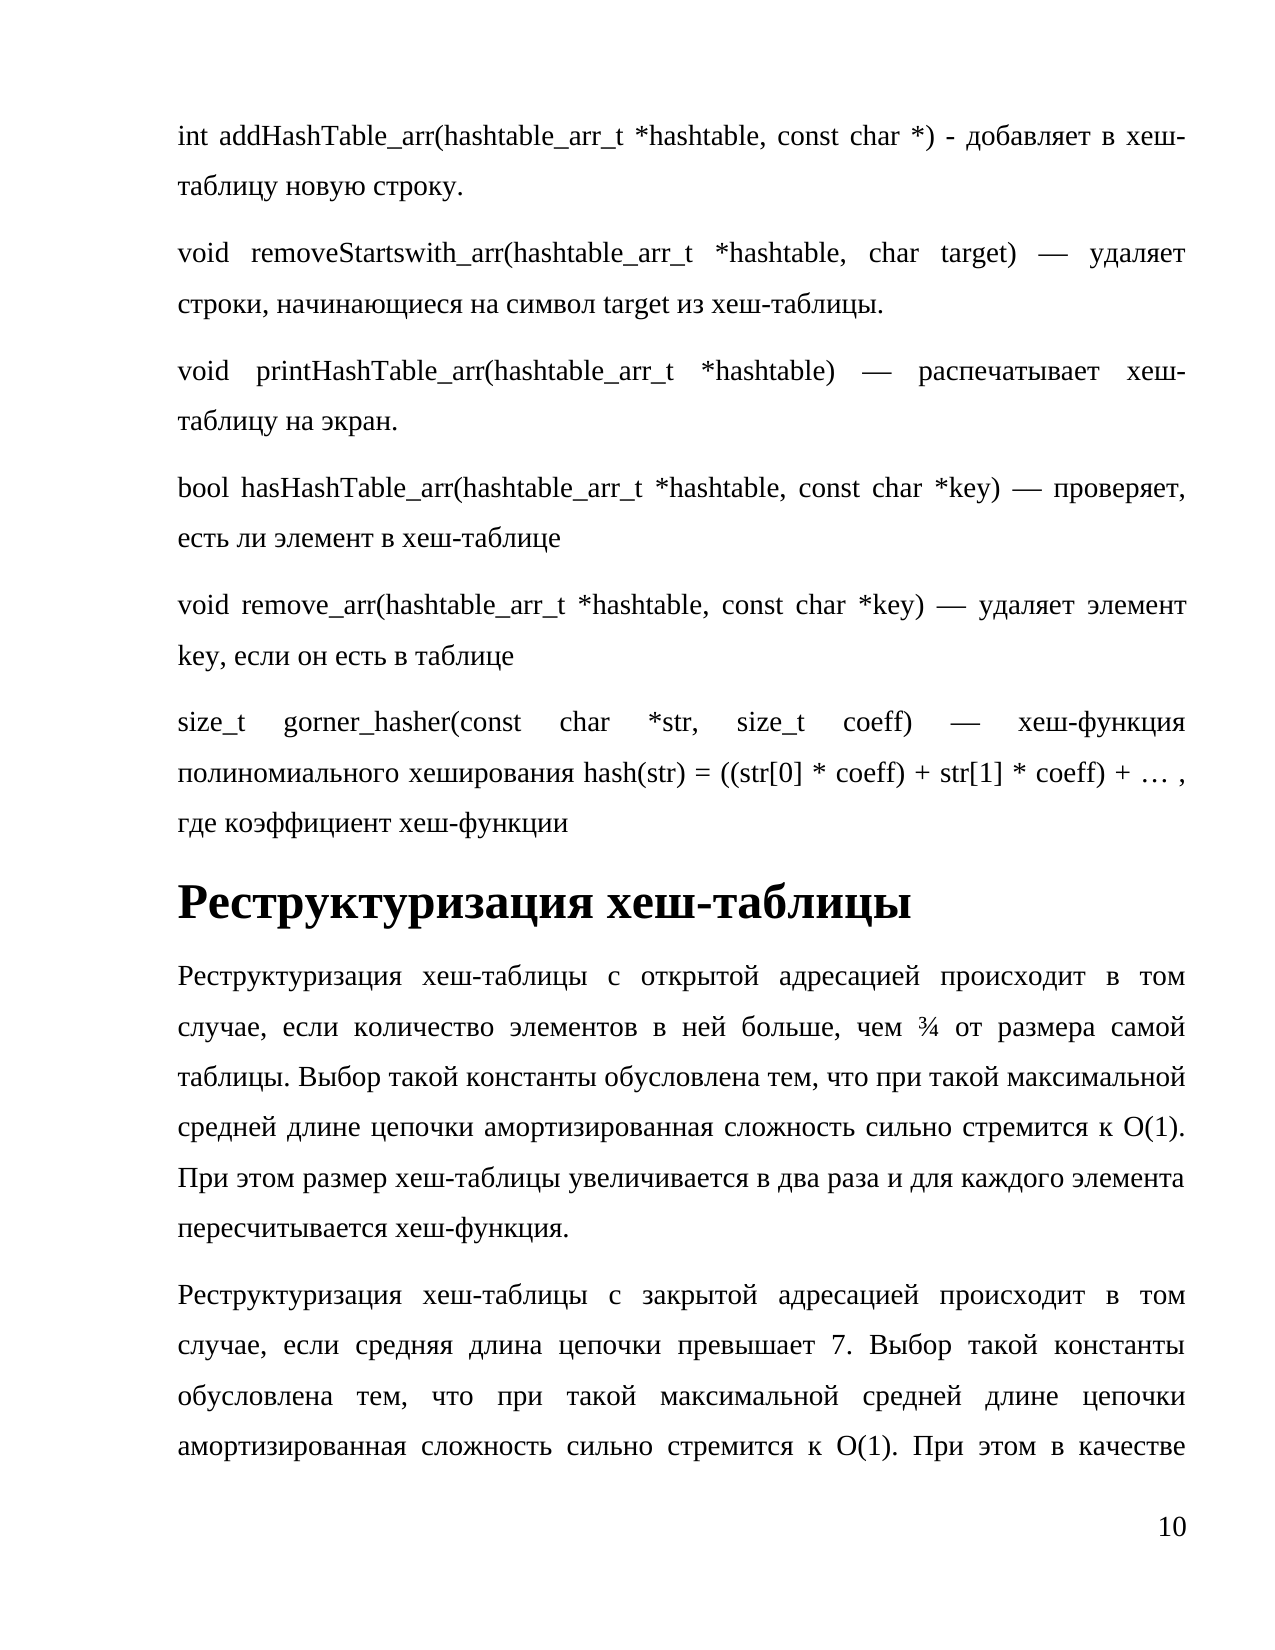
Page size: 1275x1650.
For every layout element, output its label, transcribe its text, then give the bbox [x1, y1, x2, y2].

subtitle Реструктуризация хеш-таблицы [177, 872, 1186, 930]
text void printHashTable_arr(hashtable_arr_t *hashtable) — распечатывает хеш-таблицу на экран. [177, 353, 1186, 437]
text bool hasHashTable_arr(hashtable_arr_t *hashtable, const char *key) — проверяет, есть ли элемент в хеш-таблице [177, 470, 1186, 554]
text Реструктуризация хеш-таблицы с закрытой адресацией происходит в том случае, если средняя длина цепочки превышает 7. Выбор такой константы обусловлена тем, что при такой максимальной средней длине цепочки амортизированная сложность сильно стремится к О(1). При этом в качестве [177, 1277, 1186, 1461]
text void remove_arr(hashtable_arr_t *hashtable, const char *key) — удаляет элемент key, если он есть в таблице [177, 587, 1186, 671]
text size_t gorner_hasher(const char *str, size_t coeff) — хеш-функция полиномиального хеширования hash(str) = ((str[0] * coeff) + str[1] * coeff) + … , где коэффициент хеш-функции [177, 704, 1186, 839]
text void removeStartswith_arr(hashtable_arr_t *hashtable, char target) — удаляет строки, начинающиеся на символ target из хеш-таблицы. [177, 235, 1186, 319]
text int addHashTable_arr(hashtable_arr_t *hashtable, const char *) - добавляет в хеш-таблицу новую строку. [177, 118, 1186, 202]
text Реструктуризация хеш-таблицы с открытой адресацией происходит в том случае, если количество элементов в ней больше, чем ¾ от размера самой таблицы. Выбор такой константы обусловлена тем, что при такой максимальной средней длине цепочки амортизированная сложность сильно стремится к О(1). При этом размер хеш-таблицы увеличивается в два раза и для каждого элемента пересчитывается хеш-функция. [177, 958, 1186, 1243]
